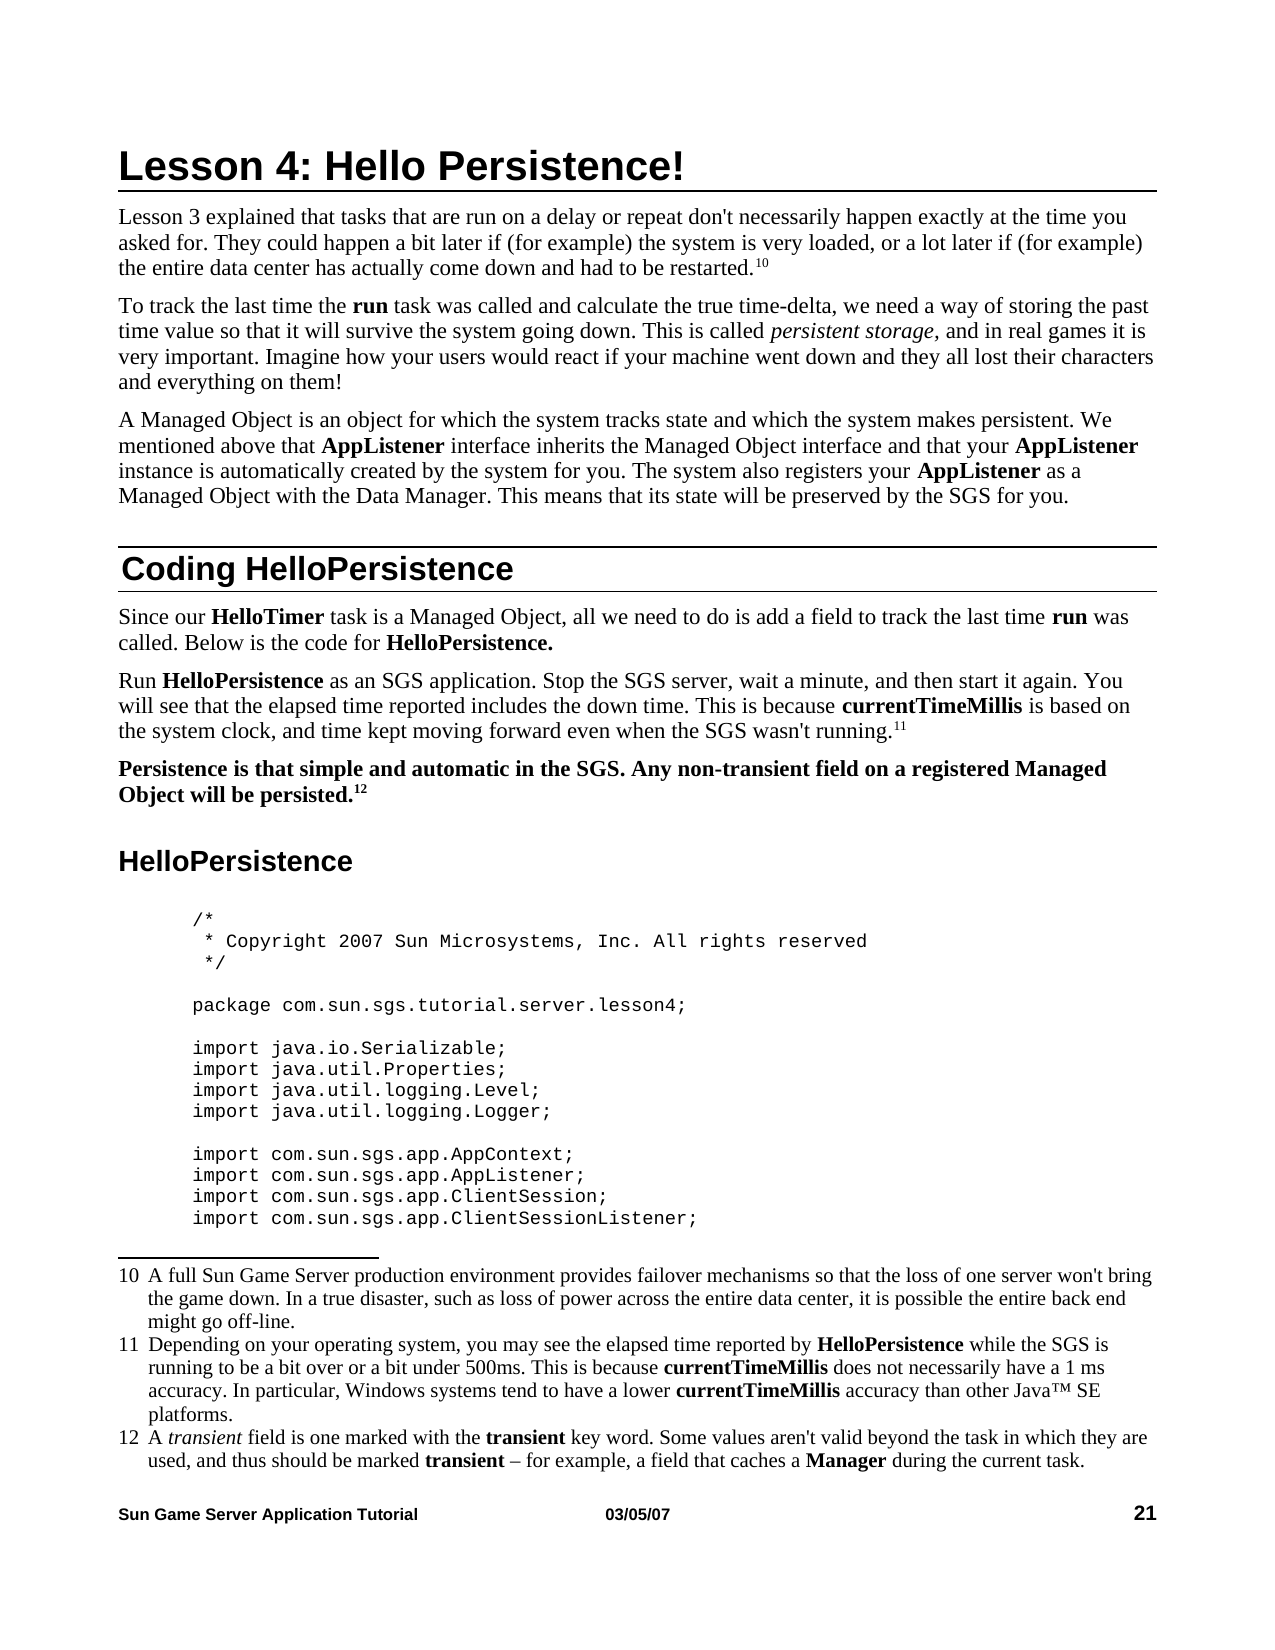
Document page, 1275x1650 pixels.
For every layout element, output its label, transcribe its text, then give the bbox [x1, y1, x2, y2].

text Persistence is that simple and automatic in the SGS. Any non-transient field on a registered Managed Object will be persisted. [118, 756, 1157, 807]
text Lesson 3 explained that tasks that are run on a delay or repeat don't necessarily happen exactly at the time you asked for. They could happen a bit later if (for example) the system is very loaded, or a lot later if (for example) the entire data center has actually come down and had to be restarted. [118, 204, 1157, 281]
text Since our HelloTimer task is a Managed Object, all we need to do is add a field to track the last time run was called. Below is the code for HelloPersistence. [118, 604, 1157, 655]
text A Managed Object is an object for which the system tracks state and which the system makes persistent. We mentioned above that AppListener interface inherits the Managed Object interface and that your AppListener instance is automatically created by the system for you. The system also registers your AppListener as a Managed Object with the Data Manager. This means that its state will be preserved by the SGS for you. [118, 407, 1157, 509]
text A transient field is one marked with the transient key word. Some values aren't valid beyond the task in which they are used, and thus should be marked transient – for example, a field that caches a Manager during the current task. [118, 1426, 1157, 1472]
subtitle Coding HelloPersistence [118, 548, 1157, 591]
text /* * Copyright 2007 Sun Microsystems, Inc. All rights reserved */ package com.sun.sgs.tutorial.server.lesson4; import java.io.Serializable; import java.util.Properties; import java.util.logging.Level; import java.util.logging.Logger; import com.sun.sgs.app.AppContext; import com.sun.sgs.app.AppListener; import com.sun.sgs.app.ClientSession; import com.sun.sgs.app.ClientSessionListener; [192, 911, 1098, 1230]
text Depending on your operating system, you may see the elapsed time reported by HelloPersistence while the SGS is running to be a bit over or a bit under 500ms. This is because currentTimeMillis does not necessarily have a 1 ms accuracy. In particular, Windows systems tend to have a lower currentTimeMillis accuracy than other Java™ SE platforms. [118, 1333, 1157, 1426]
text To track the last time the run task was called and calculate the true time-delta, we need a way of storing the past time value so that it will survive the system going down. This is called persistent storage, and in real games it is very important. Imagine how your users would react if your machine went down and they all lost their characters and everything on them! [118, 293, 1157, 395]
text A full Sun Game Server production environment provides failover mechanisms so that the loss of one server won't bring the game down. In a true disaster, such as loss of power across the entire data center, it is possible the entire back end might go off-line. [118, 1264, 1157, 1333]
subtitle HelloPersistence [118, 845, 1157, 877]
subtitle Lesson 4: Hello Persistence! [118, 143, 1157, 190]
text Run HelloPersistence as an SGS application. Stop the SGS server, wait a minute, and then start it again. You will see that the elapsed time reported includes the down time. This is because currentTimeMillis is based on the system clock, and time kept moving forward even when the SGS wasn't running. [118, 668, 1157, 744]
